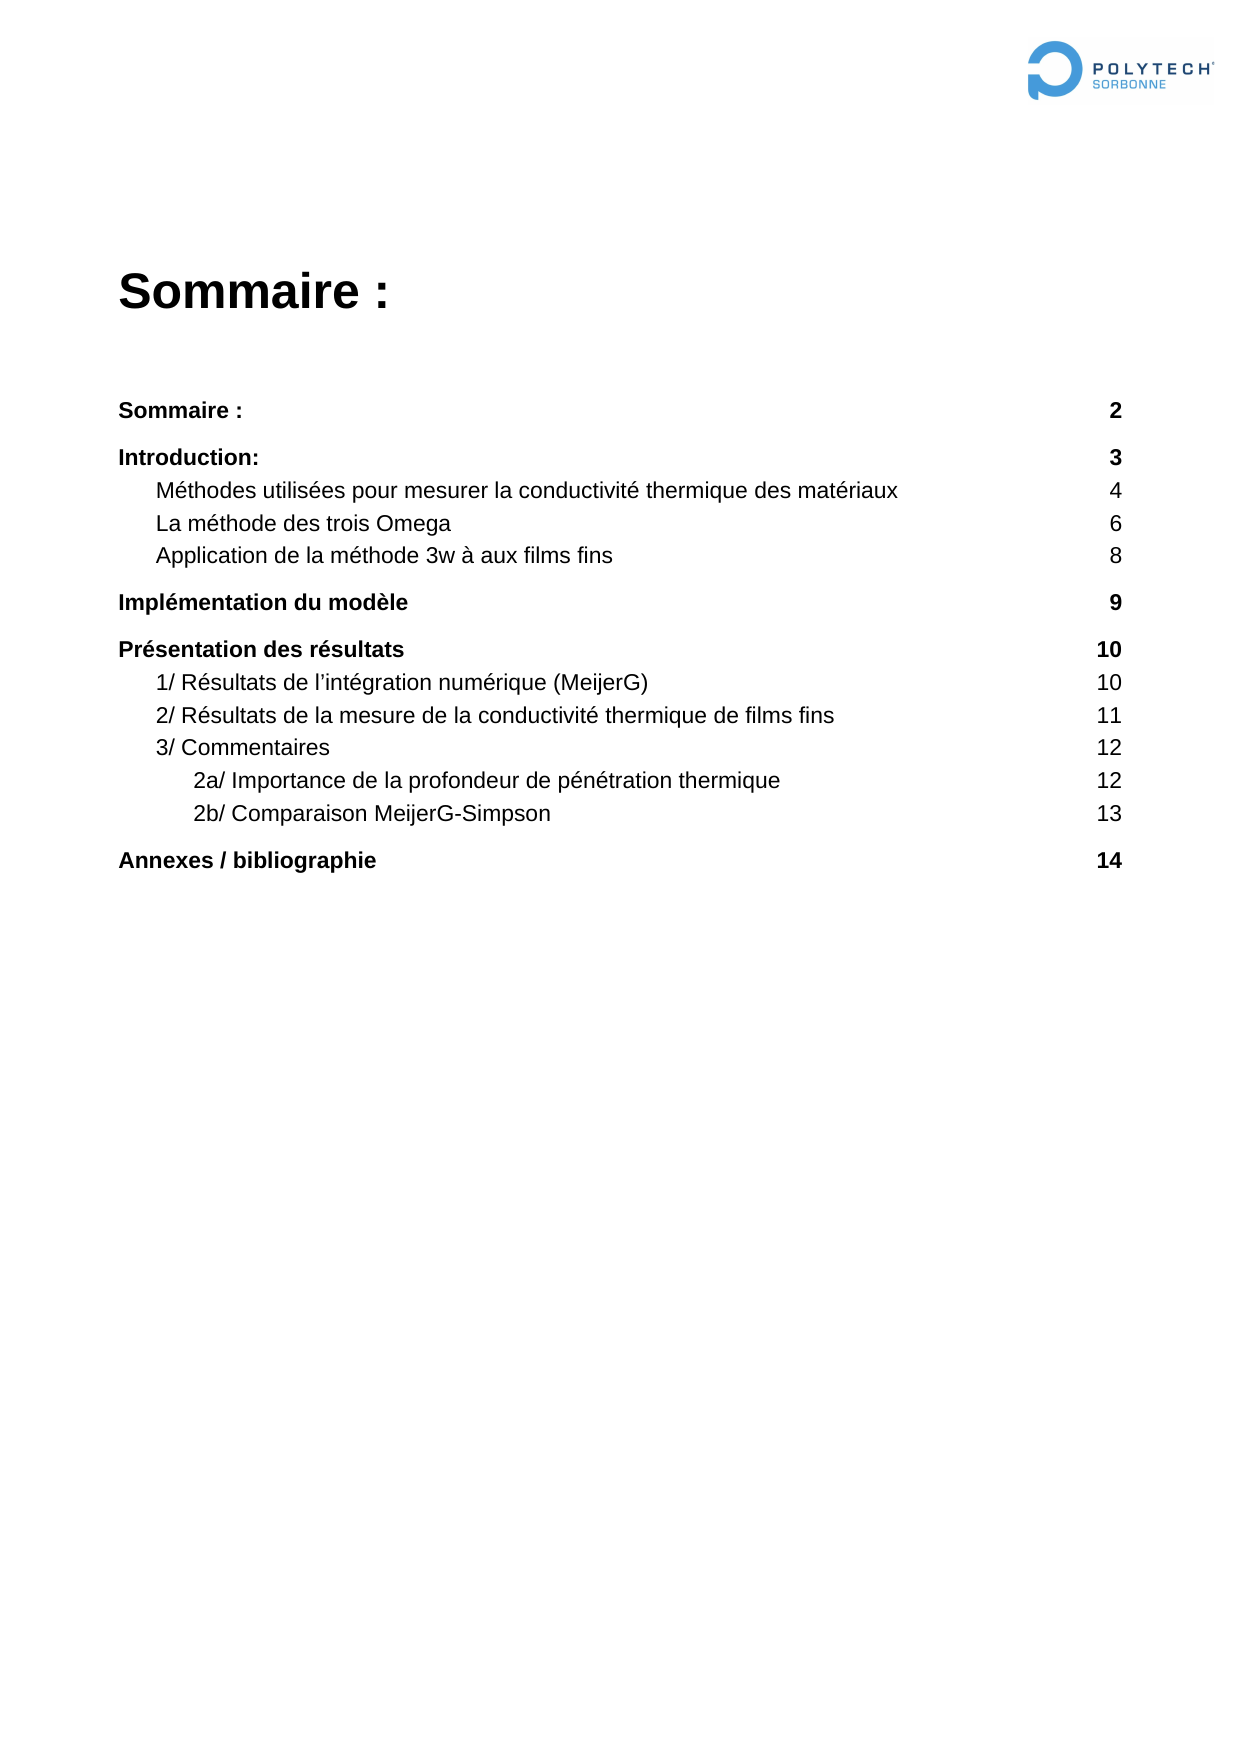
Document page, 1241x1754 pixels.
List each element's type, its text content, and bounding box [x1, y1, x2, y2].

subtitle Sommaire : [118, 262, 1122, 319]
text La méthode des trois Omega 6 [156, 509, 1122, 536]
text 2b/ Comparaison MeijerG-Simpson 13 [193, 799, 1122, 826]
text 1/ Résultats de l’intégration numérique (MeijerG) 10 [156, 669, 1122, 695]
text Sommaire : 2 [118, 397, 1122, 423]
text Implémentation du modèle 9 [118, 589, 1122, 616]
text 2a/ Importance de la profondeur de pénétration thermique 12 [193, 767, 1122, 793]
text Introduction: 3 [118, 444, 1122, 471]
text 2/ Résultats de la mesure de la conductivité thermique de films fins 11 [156, 702, 1122, 728]
text Annexes / bibliographie 14 [118, 847, 1122, 873]
text Application de la méthode 3w à aux films fins 8 [156, 542, 1122, 568]
text Présentation des résultats 10 [118, 636, 1122, 663]
picture [1027, 37, 1215, 105]
text Méthodes utilisées pour mesurer la conductivité thermique des matériaux 4 [156, 477, 1122, 503]
text 3/ Commentaires 12 [156, 734, 1122, 761]
